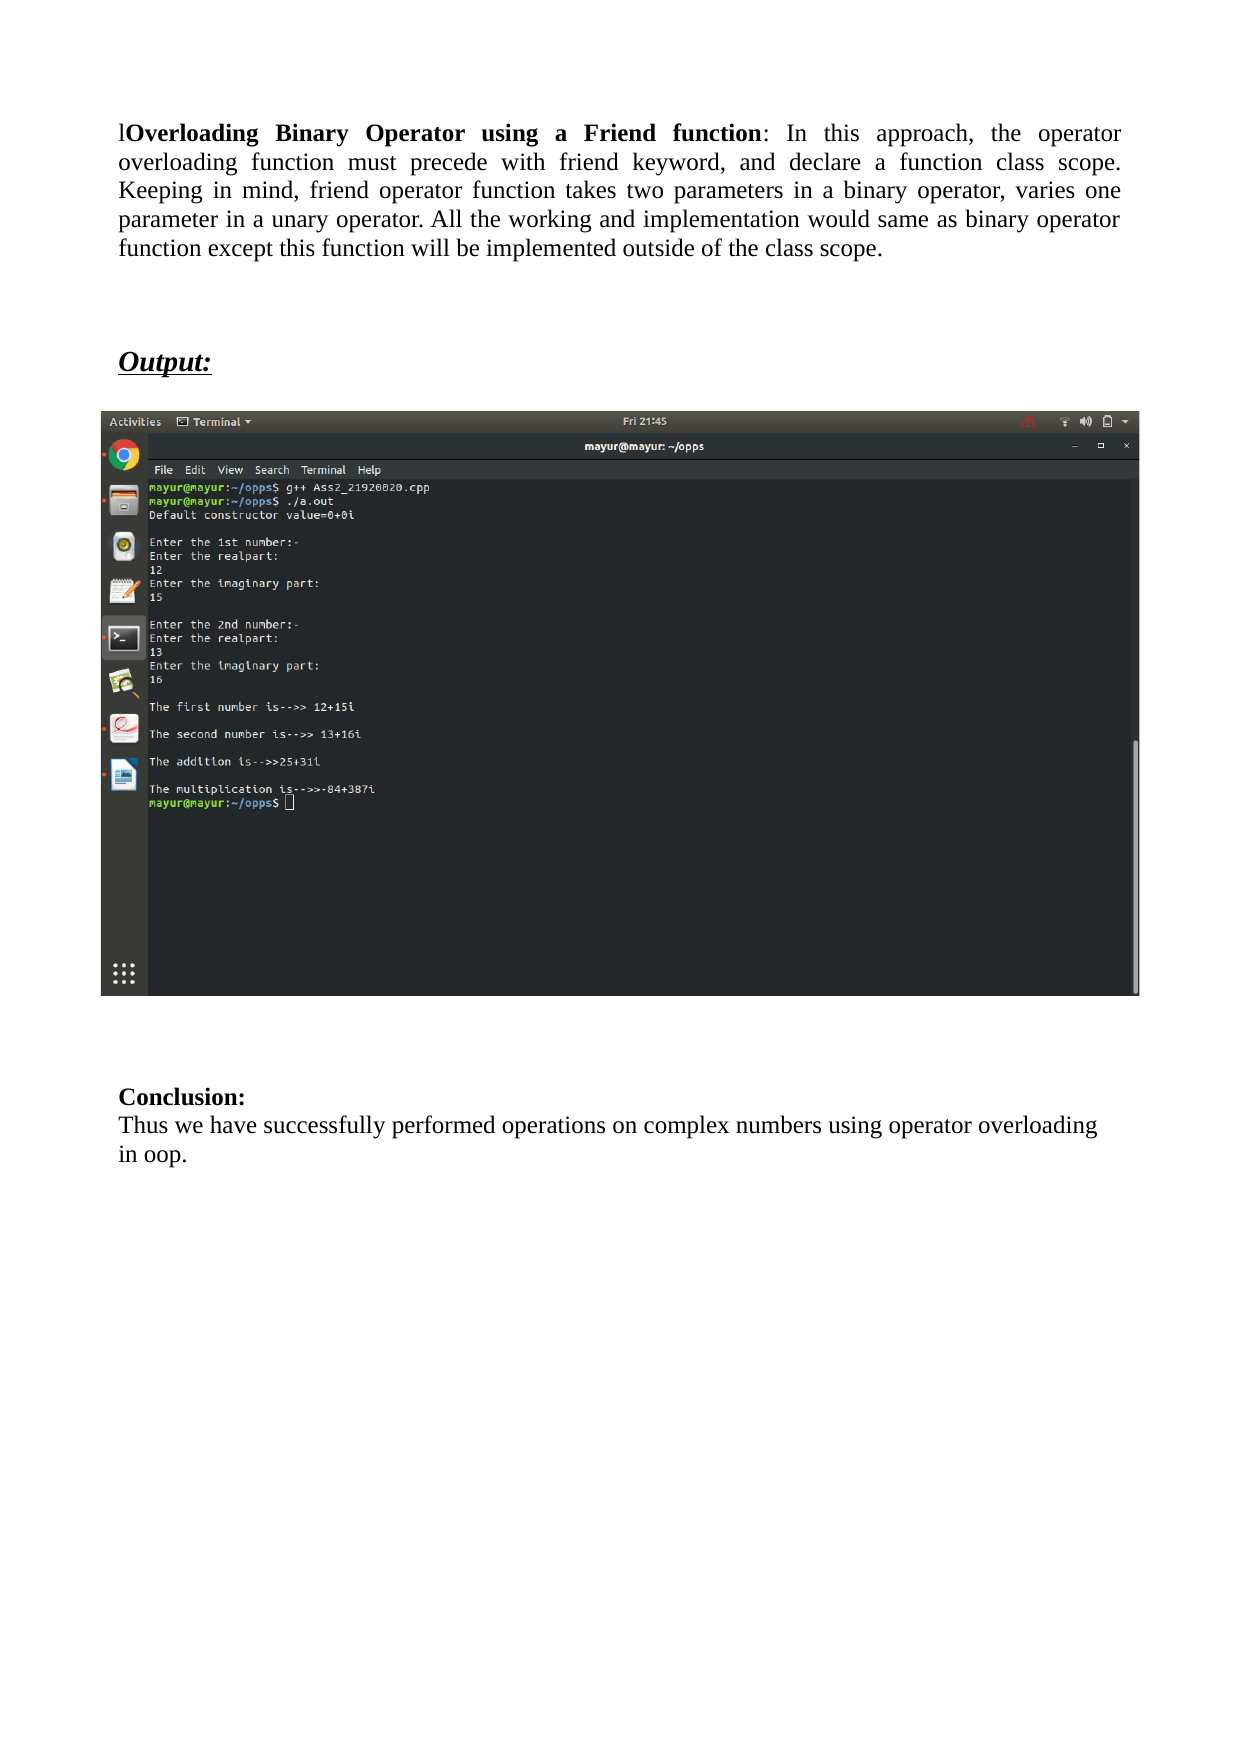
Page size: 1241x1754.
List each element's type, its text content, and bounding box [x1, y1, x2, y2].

picture [100, 411, 1140, 996]
text Thus we have successfully performed operations on complex numbers using operator overloading in oop. [118, 1111, 1122, 1168]
text Conclusion: [118, 1082, 1122, 1111]
text lOverloading Binary Operator using a Friend function: In this approach, the operator overloading function must precede with friend keyword, and declare a function class scope. Keeping in mind, friend operator function takes two parameters in a binary operator, varies one parameter in a unary operator. All the working and implementation would same as binary operator function except this function will be implemented outside of the class scope. [118, 118, 1122, 262]
text Output: [118, 344, 1122, 378]
